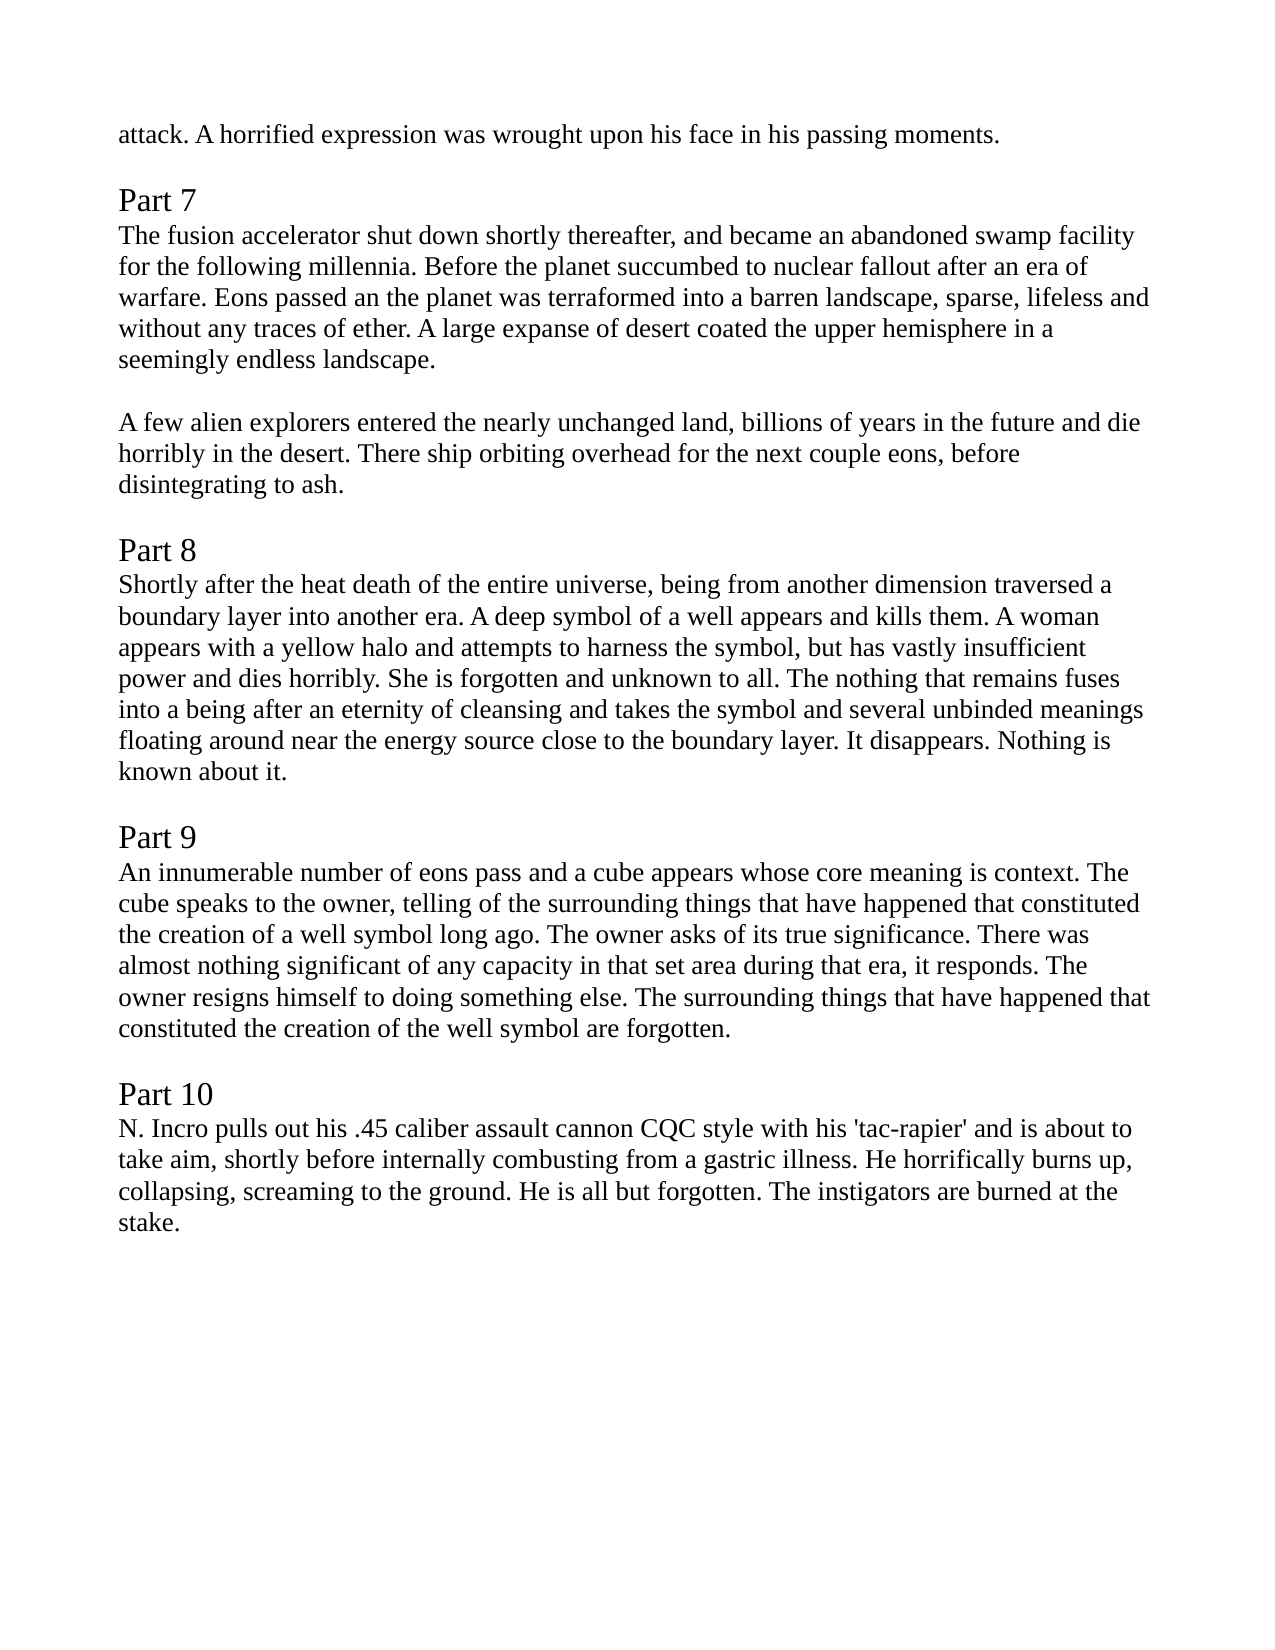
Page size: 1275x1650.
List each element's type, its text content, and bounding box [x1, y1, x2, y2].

text Part 9 [118, 818, 1157, 856]
text Part 8 [118, 530, 1157, 568]
text An innumerable number of eons pass and a cube appears whose core meaning is context. The cube speaks to the owner, telling of the surrounding things that have happened that constituted the creation of a well symbol long ago. The owner asks of its true significance. There was almost nothing significant of any capacity in that set area during that era, it responds. The owner resigns himself to doing something else. The surrounding things that have happened that constituted the creation of the well symbol are forgotten. [118, 856, 1157, 1043]
text A few alien explorers entered the nearly unchanged land, billions of years in the future and die horribly in the desert. There ship orbiting overhead for the next couple eons, before disintegrating to ash. [118, 406, 1157, 499]
text attack. A horrified expression was wrought upon his face in his passing moments. [118, 118, 1157, 149]
text Shortly after the heat death of the entire universe, being from another dimension traversed a boundary layer into another era. A deep symbol of a well appears and kills them. A woman appears with a yellow halo and attempts to harness the symbol, but has vastly insufficient power and dies horribly. She is forgotten and unknown to all. The nothing that remains fuses into a being after an eternity of cleansing and takes the symbol and several unbinded meanings floating around near the energy source close to the boundary layer. It disappears. Nothing is known about it. [118, 568, 1157, 787]
text Part 7 [118, 180, 1157, 219]
text The fusion accelerator shut down shortly thereafter, and became an abandoned swamp facility for the following millennia. Before the planet succumbed to nuclear fallout after an era of warfare. Eons passed an the planet was terraformed into a barren landscape, sparse, lifeless and without any traces of ether. A large expanse of desert coated the upper hemisphere in a seemingly endless landscape. [118, 219, 1157, 374]
text N. Incro pulls out his .45 caliber assault cannon CQC style with his 'tac-rapier' and is about to take aim, shortly before internally combusting from a gastric illness. He horrifically burns up, collapsing, screaming to the ground. He is all but forgotten. The instigators are burned at the stake. [118, 1112, 1157, 1237]
text Part 10 [118, 1074, 1157, 1112]
